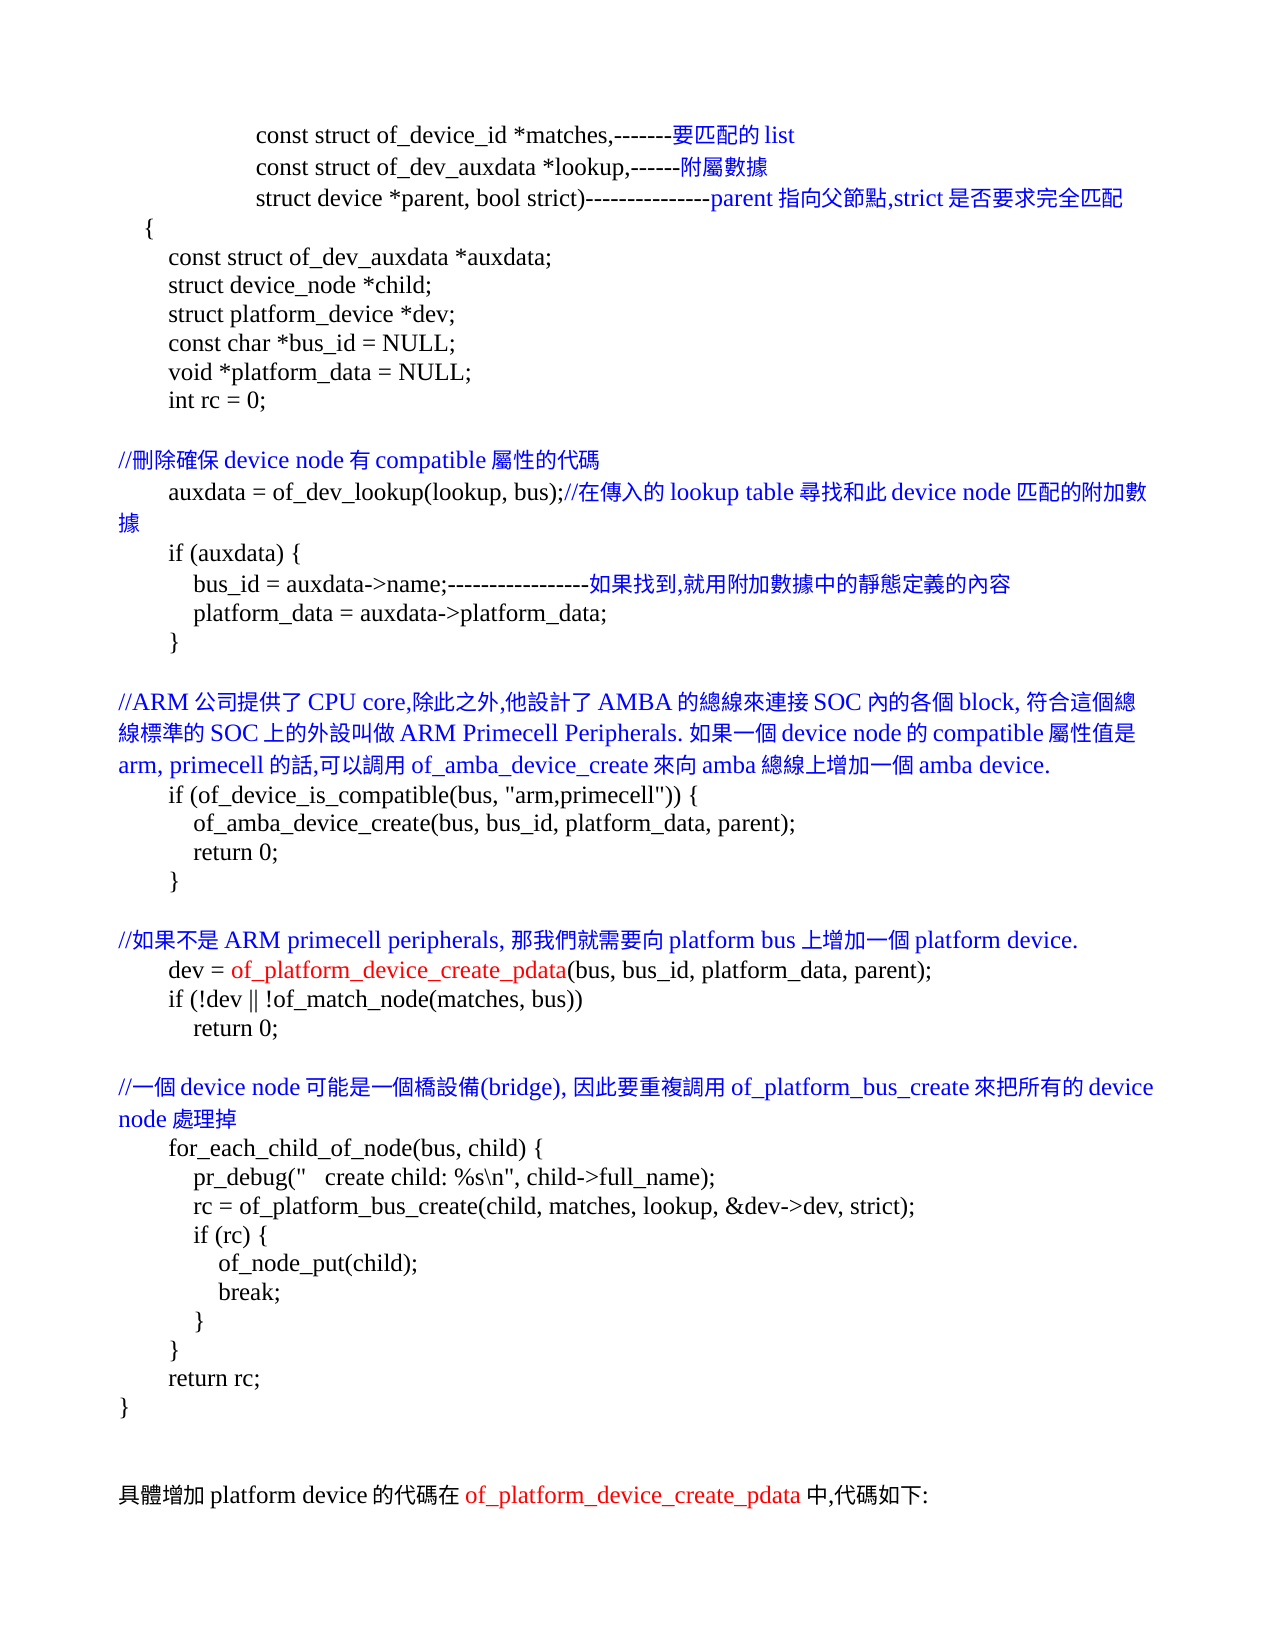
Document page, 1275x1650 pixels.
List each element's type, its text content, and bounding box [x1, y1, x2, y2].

text } [118, 627, 1157, 656]
text return rc; [118, 1363, 1157, 1392]
text break; [118, 1277, 1157, 1306]
text } [118, 1335, 1157, 1363]
text 具體增加platform device的代碼在 of_platform_device_create_pdata中,代碼如下: [118, 1478, 1157, 1510]
text if (!dev || !of_match_node(matches, bus)) [118, 984, 1157, 1013]
text //如果不是ARM primecell peripherals, 那我們就需要向platform bus上增加一個platform device. [118, 923, 1157, 955]
text if (rc) { [118, 1220, 1157, 1248]
text rc = of_platform_bus_create(child, matches, lookup, &dev->dev, strict); [118, 1191, 1157, 1220]
text //刪除確保device node有compatible屬性的代碼 [118, 443, 1157, 475]
text const char *bus_id = NULL; [118, 328, 1157, 357]
text struct device *parent, bool strict)---------------parent指向父節點,strict是否要求完全匹配 [118, 181, 1157, 213]
text platform_data = auxdata->platform_data; [118, 598, 1157, 627]
text if (auxdata) { [118, 538, 1157, 567]
text of_amba_device_create(bus, bus_id, platform_data, parent); [118, 808, 1157, 837]
text struct device_node *child; [118, 271, 1157, 299]
text void *platform_data = NULL; [118, 357, 1157, 386]
text int rc = 0; [118, 386, 1157, 414]
text return 0; [118, 837, 1157, 866]
text } [118, 1392, 1157, 1421]
text { [118, 213, 1157, 242]
text pr_debug(" create child: %s\n", child->full_name); [118, 1162, 1157, 1191]
text struct platform_device *dev; [118, 299, 1157, 328]
text const struct of_dev_auxdata *lookup,------附屬數據 [118, 150, 1157, 181]
text dev = of_platform_device_create_pdata(bus, bus_id, platform_data, parent); [118, 955, 1157, 984]
text if (of_device_is_compatible(bus, "arm,primecell")) { [118, 780, 1157, 808]
text for_each_child_of_node(bus, child) { [118, 1133, 1157, 1162]
text const struct of_device_id *matches,-------要匹配的list [118, 118, 1157, 150]
text of_node_put(child); [118, 1248, 1157, 1277]
text bus_id = auxdata->name;-----------------如果找到,就用附加數據中的靜態定義的內容 [118, 567, 1157, 598]
text } [118, 1306, 1157, 1335]
text //ARM公司提供了CPU core,除此之外,他設計了AMBA的總線來連接SOC內的各個block, 符合這個總線標準的SOC上的外設叫做ARM Primecell Peripherals. 如果一個device node的compatible屬性值是arm, primecell的話,可以調用 of_amba_device_create來向amba總線上增加一個amba device. [118, 685, 1157, 780]
text } [118, 866, 1157, 895]
text auxdata = of_dev_lookup(lookup, bus);//在傳入的lookup table尋找和此device node匹配的附加數據 [118, 475, 1157, 538]
text //一個device node可能是一個橋設備(bridge), 因此要重複調用of_platform_bus_create來把所有的device node處理掉 [118, 1070, 1157, 1133]
text return 0; [118, 1013, 1157, 1041]
text const struct of_dev_auxdata *auxdata; [118, 242, 1157, 271]
